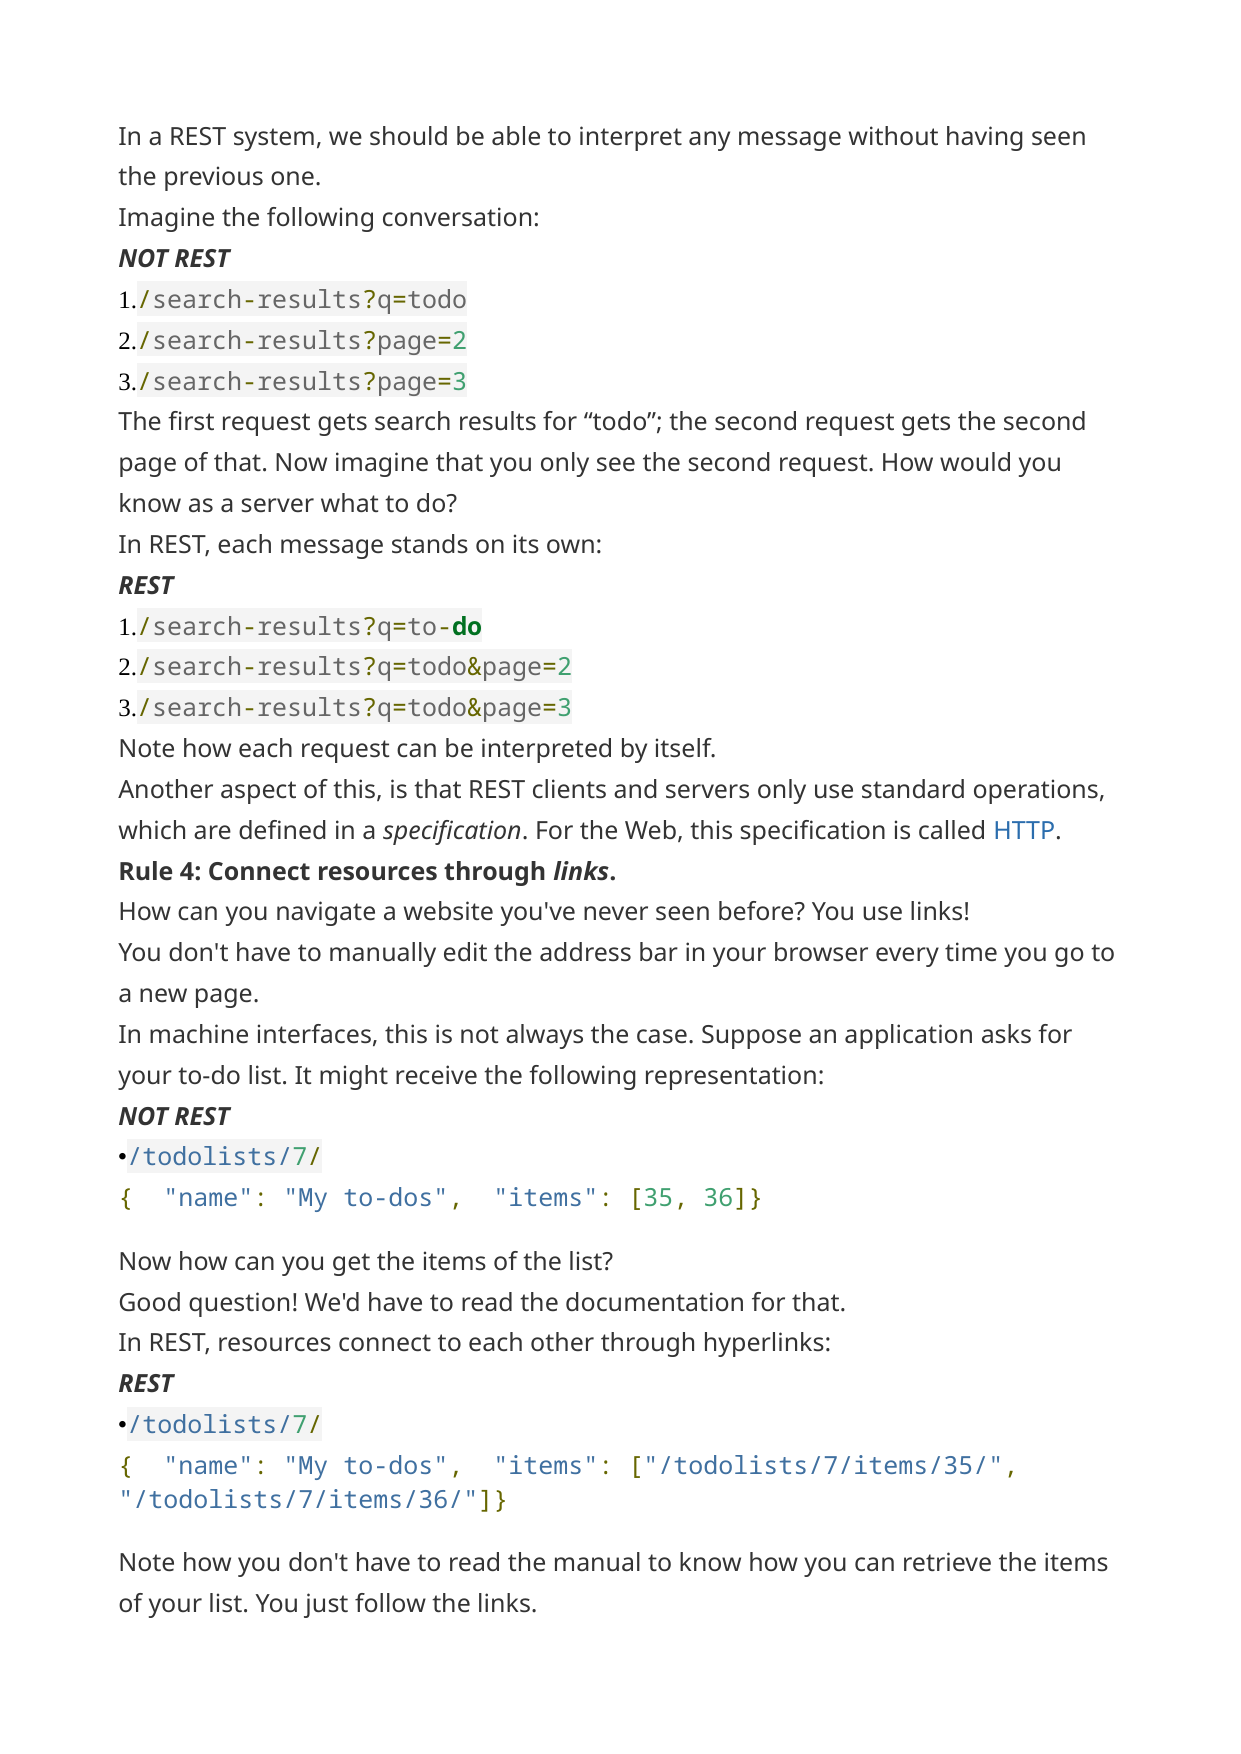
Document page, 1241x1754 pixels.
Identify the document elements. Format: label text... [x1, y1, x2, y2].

list /todolists/7/ [118, 1407, 1122, 1441]
text In REST, resources connect to each other through hyperlinks: REST [118, 1325, 1122, 1400]
text Note how each request can be interpreted by itself. Another aspect of this, is that REST clients and servers only use standard operations, which are defined in a specification. For the Web, this specification is called HTTP. [118, 731, 1122, 846]
text Note how you don't have to read the manual to know how you can retrieve the items of your list. You just follow the links. [118, 1545, 1122, 1620]
list /search-results?q=to-do [118, 608, 1122, 642]
list /search-results?page=2 [118, 322, 1122, 356]
list /search-results?q=todo&page=2 [118, 649, 1122, 683]
text { "name": "My to-dos", "items": [35, 36]} [118, 1180, 1122, 1214]
text Imagine the following conversation: NOT REST [118, 200, 1122, 275]
text The first request gets search results for “todo”; the second request gets the second page of that. Now imagine that you only see the second request. How would you know as a server what to do? [118, 404, 1122, 520]
list /search-results?page=3 [118, 363, 1122, 397]
text In a REST system, we should be able to interpret any message without having seen the previous one. [118, 118, 1122, 193]
text In machine interfaces, this is not always the case. Suppose an application asks for your to-do list. It might receive the following representation: NOT REST [118, 1016, 1122, 1132]
text { "name": "My to-dos", "items": ["/todolists/7/items/35/", "/todolists/7/items/36/"]} [118, 1447, 1122, 1516]
list /search-results?q=todo&page=3 [118, 690, 1122, 724]
list /todolists/7/ [118, 1139, 1122, 1173]
text How can you navigate a website you've never seen before? You use links! You don't have to manually edit the address bar in your browser every time you go to a new page. [118, 894, 1122, 1010]
text Rule 4: Connect resources through links. [118, 853, 1122, 887]
list /search-results?q=todo [118, 281, 1122, 316]
text Now how can you get the items of the list? Good question! We'd have to read the documentation for that. [118, 1243, 1122, 1318]
text In REST, each message stands on its own: REST [118, 526, 1122, 601]
